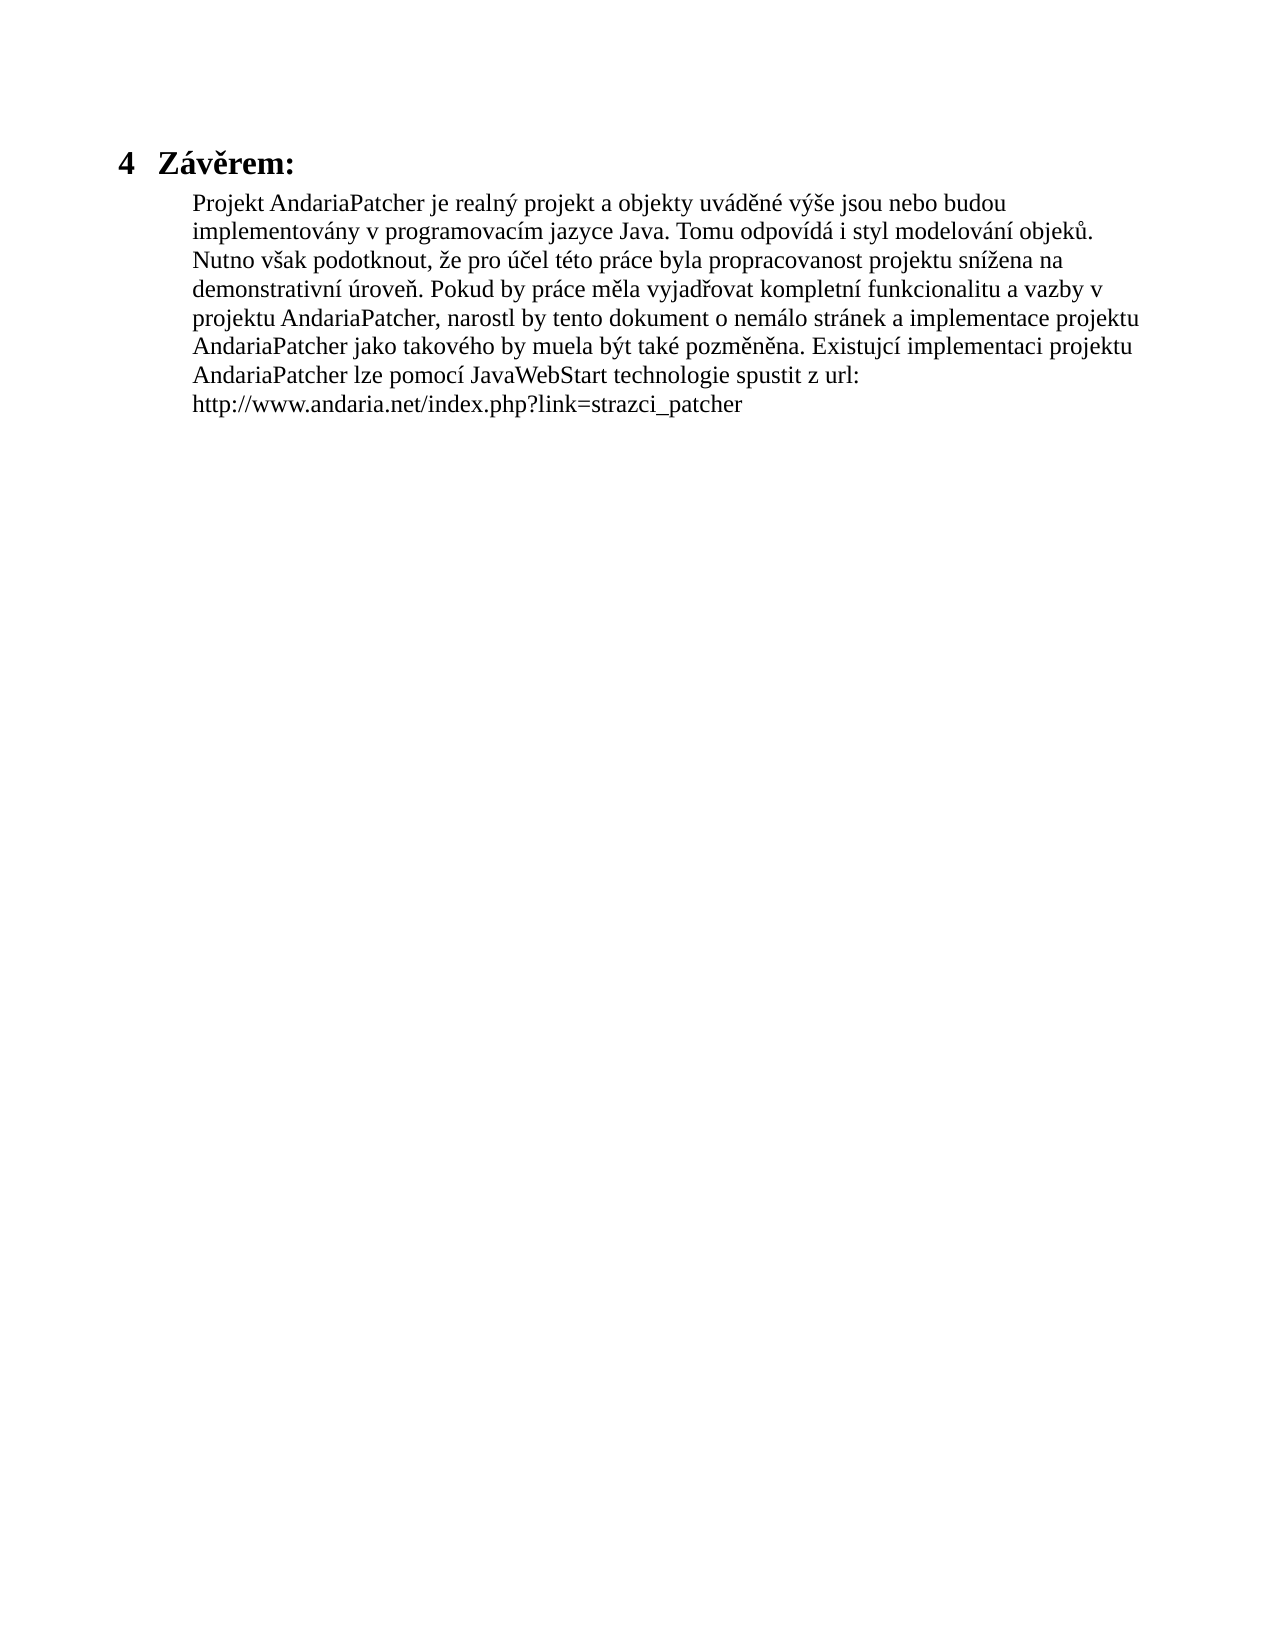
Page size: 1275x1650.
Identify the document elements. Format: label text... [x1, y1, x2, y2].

text Projekt AndariaPatcher je realný projekt a objekty uváděné výše jsou nebo budou implementovány v programovacím jazyce Java. Tomu odpovídá i styl modelování objeků. Nutno však podotknout, že pro účel této práce byla propracovanost projektu snížena na demonstrativní úroveň. Pokud by práce měla vyjadřovat kompletní funkcionalitu a vazby v projektu AndariaPatcher, narostl by tento dokument o nemálo stránek a implementace projektu AndariaPatcher jako takového by muela být také pozměněna. Existujcí implementaci projektu AndariaPatcher lze pomocí JavaWebStart technologie spustit z url: http://www.andaria.net/index.php?link=strazci_patcher [192, 188, 1157, 418]
subtitle Závěrem: [118, 143, 1157, 181]
